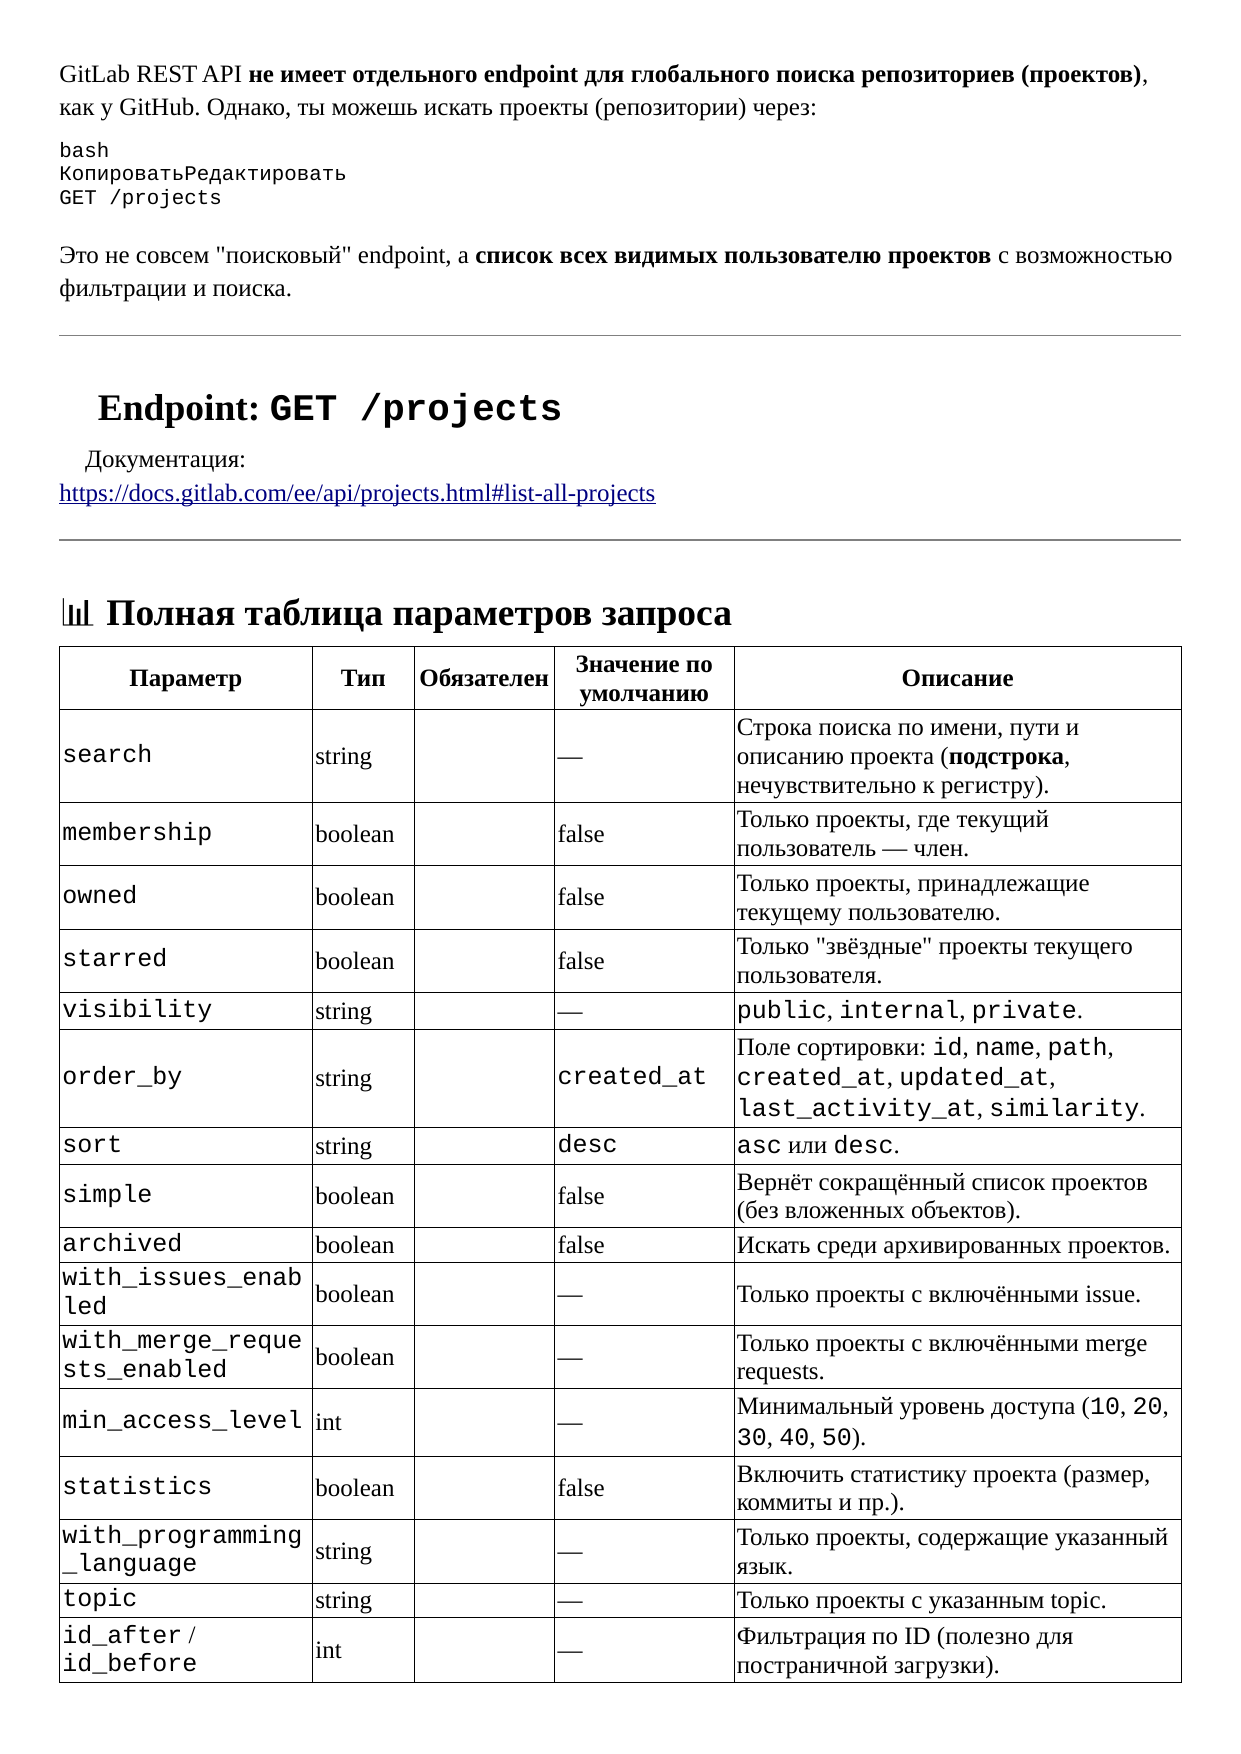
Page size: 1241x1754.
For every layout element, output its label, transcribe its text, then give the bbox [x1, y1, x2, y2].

table_cell Только проекты, где текущий пользователь — член. [735, 803, 1181, 865]
table_cell Только проекты с включёнными merge requests. [735, 1326, 1181, 1388]
table_cell Только проекты, принадлежащие текущему пользователю. [735, 866, 1181, 928]
table_cell membership [60, 803, 312, 865]
table_cell ❌ [415, 803, 554, 865]
table_cell boolean [313, 930, 414, 992]
text 📘 Документация: https://docs.gitlab.com/ee/api/projects.html#list-all-projects [59, 444, 1181, 506]
table_cell ❌ [415, 1165, 554, 1227]
table_cell false [555, 1457, 734, 1519]
table_cell false [555, 930, 734, 992]
table_cell ❌ [415, 1520, 554, 1582]
table_header Тип [313, 647, 414, 709]
table_cell false [555, 866, 734, 928]
table_cell boolean [313, 1457, 414, 1519]
table_cell ❌ [415, 930, 554, 992]
table_cell Фильтрация по ID (полезно для постраничной загрузки). [735, 1618, 1181, 1682]
table_cell archived [60, 1228, 312, 1262]
table_cell false [555, 803, 734, 865]
table_cell — [555, 993, 734, 1029]
table_cell string [313, 1520, 414, 1582]
table_cell statistics [60, 1457, 312, 1519]
table_cell topic [60, 1584, 312, 1617]
table_cell created_at [555, 1030, 734, 1127]
table_cell false [555, 1165, 734, 1227]
subtitle 📊 Полная таблица параметров запроса [59, 590, 1181, 633]
table_cell with_programming_language [60, 1520, 312, 1582]
table_cell string [313, 993, 414, 1029]
table_cell Минимальный уровень доступа (10, 20, 30, 40, 50). [735, 1389, 1181, 1456]
table_cell ❌ [415, 1326, 554, 1388]
table_cell — [555, 1520, 734, 1582]
table_cell ❌ [415, 1228, 554, 1262]
table_cell Только "звёздные" проекты текущего пользователя. [735, 930, 1181, 992]
table_cell string [313, 1128, 414, 1164]
table_cell ❌ [415, 993, 554, 1029]
table_cell int [313, 1389, 414, 1456]
table_cell with_issues_enabled [60, 1263, 312, 1324]
table_cell ❌ [415, 1128, 554, 1164]
table_cell string [313, 1584, 414, 1617]
table_cell simple [60, 1165, 312, 1227]
table_cell ❌ [415, 710, 554, 802]
table_cell order_by [60, 1030, 312, 1127]
table_cell — [555, 1263, 734, 1324]
table_cell Только проекты с включёнными issue. [735, 1263, 1181, 1324]
table_cell search [60, 710, 312, 802]
table_cell boolean [313, 866, 414, 928]
table_cell — [555, 710, 734, 802]
table_cell string [313, 1030, 414, 1127]
table_cell — [555, 1326, 734, 1388]
table_cell false [555, 1228, 734, 1262]
text КопироватьРедактировать [59, 163, 1181, 187]
table_cell id_after / id_before [60, 1618, 312, 1682]
text GitLab REST API не имеет отдельного endpoint для глобального поиска репозиториев (проектов), как у GitHub. Однако, ты можешь искать проекты (репозитории) через: [59, 59, 1181, 121]
table_cell ❌ [415, 1030, 554, 1127]
table_cell public, internal, private. [735, 993, 1181, 1029]
table_cell asc или desc. [735, 1128, 1181, 1164]
table_cell ❌ [415, 1457, 554, 1519]
table_cell ❌ [415, 1389, 554, 1456]
table_cell — [555, 1389, 734, 1456]
table_cell desc [555, 1128, 734, 1164]
table_header Параметр [60, 647, 312, 709]
table_cell Строка поиска по имени, пути и описанию проекта (подстрока, нечувствительно к регистру). [735, 710, 1181, 802]
table_header Значение по умолчанию [555, 647, 734, 709]
table_cell starred [60, 930, 312, 992]
table_cell Поле сортировки: id, name, path, created_at, updated_at, last_activity_at, similarity. [735, 1030, 1181, 1127]
table_cell boolean [313, 1165, 414, 1227]
table_cell boolean [313, 803, 414, 865]
table_cell string [313, 710, 414, 802]
table_cell int [313, 1618, 414, 1682]
table_cell ❌ [415, 1584, 554, 1617]
table_cell min_access_level [60, 1389, 312, 1456]
table_cell — [555, 1584, 734, 1617]
table_header Обязателен [415, 647, 554, 709]
text bash [59, 140, 1181, 163]
table_cell ❌ [415, 1263, 554, 1324]
table_cell owned [60, 866, 312, 928]
table_cell boolean [313, 1263, 414, 1324]
text GET /projects [59, 187, 1181, 211]
table_cell Только проекты с указанным topic. [735, 1584, 1181, 1617]
table_cell visibility [60, 993, 312, 1029]
table_cell Только проекты, содержащие указанный язык. [735, 1520, 1181, 1582]
table_header Описание [735, 647, 1181, 709]
table_cell ❌ [415, 866, 554, 928]
table_cell boolean [313, 1228, 414, 1262]
text Это не совсем "поисковый" endpoint, а список всех видимых пользователю проектов с возможностью фильтрации и поиска. [59, 240, 1181, 302]
table_cell Вернёт сокращённый список проектов (без вложенных объектов). [735, 1165, 1181, 1227]
table_cell with_merge_requests_enabled [60, 1326, 312, 1388]
subtitle ✅ Endpoint: GET /projects [59, 386, 1181, 432]
table_cell ❌ [415, 1618, 554, 1682]
table_cell Искать среди архивированных проектов. [735, 1228, 1181, 1262]
table_cell — [555, 1618, 734, 1682]
table_cell sort [60, 1128, 312, 1164]
table_cell Включить статистику проекта (размер, коммиты и пр.). [735, 1457, 1181, 1519]
table_cell boolean [313, 1326, 414, 1388]
